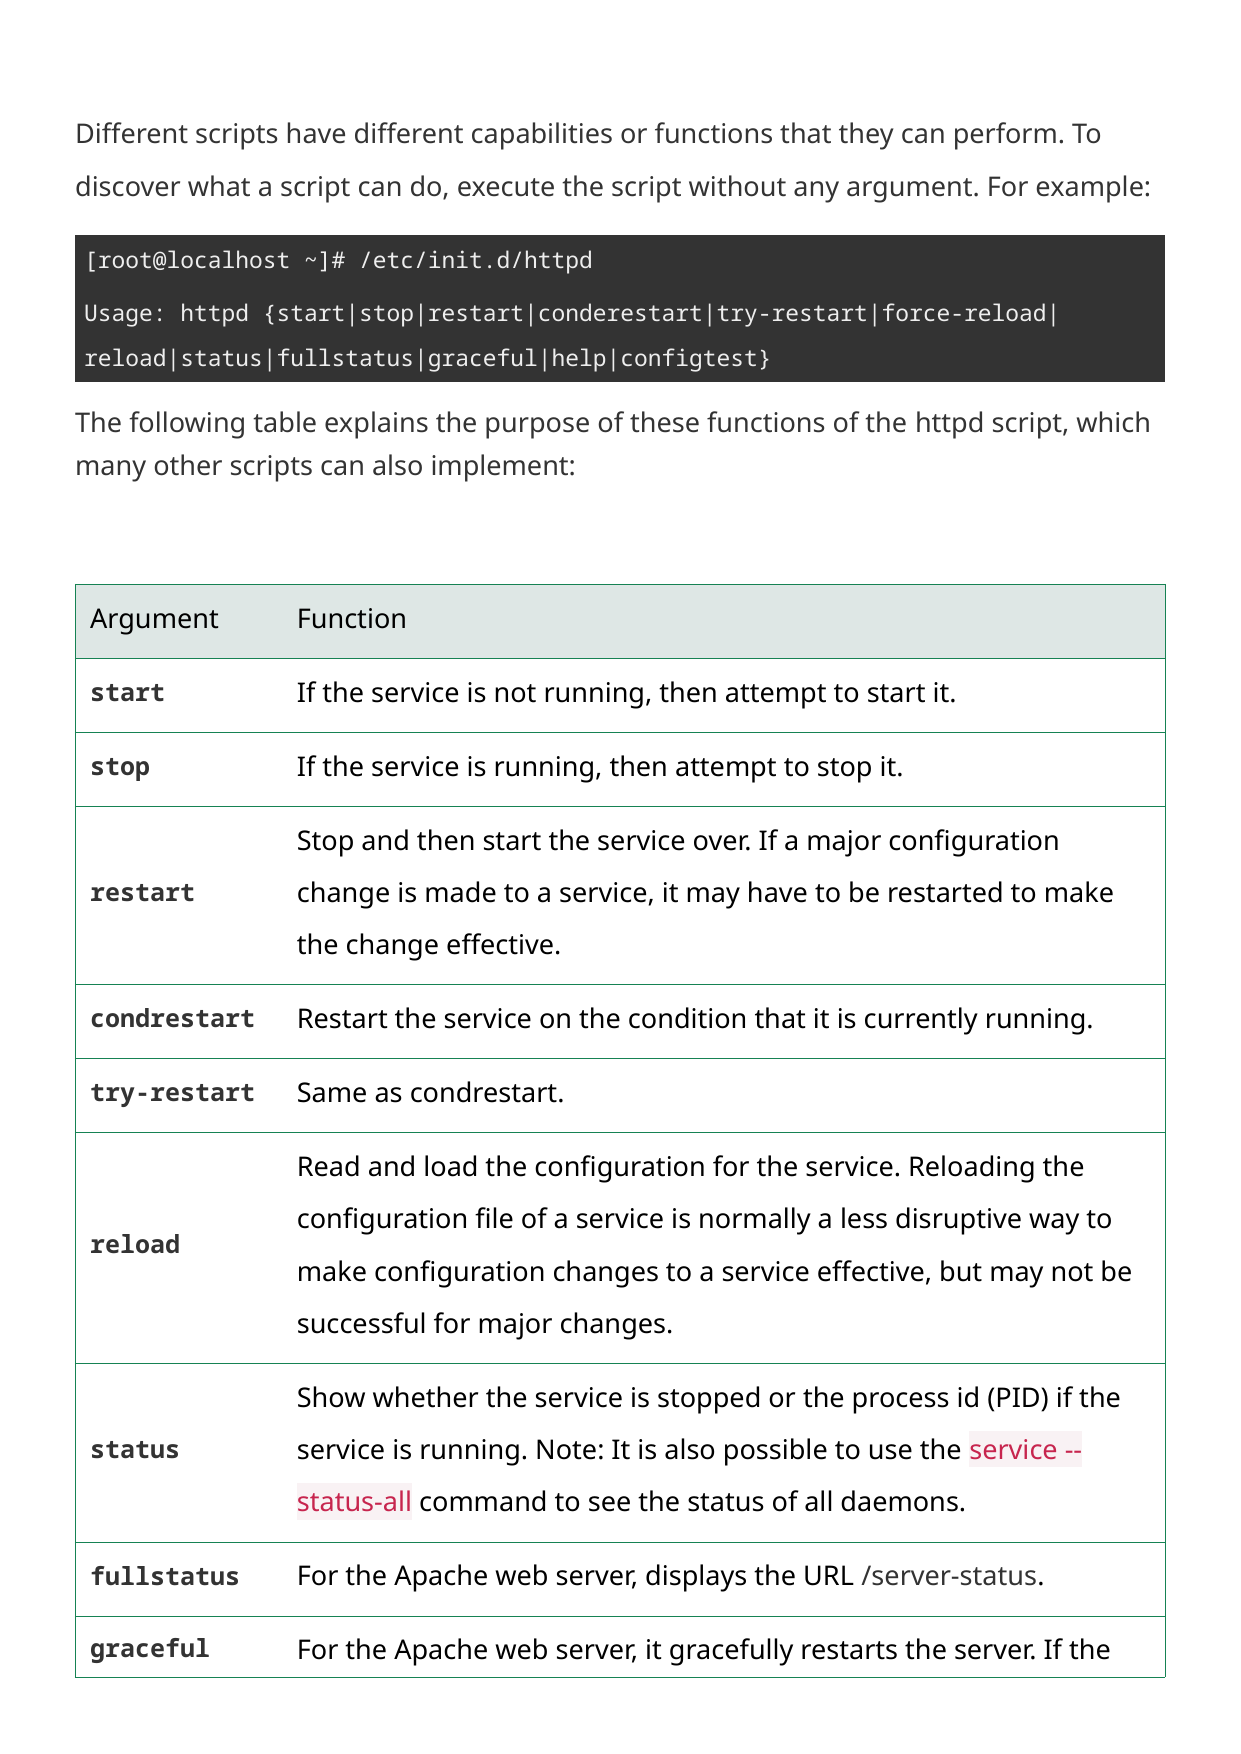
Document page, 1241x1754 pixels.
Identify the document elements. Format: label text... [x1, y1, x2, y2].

table_cell For the Apache web server, displays the URL /server-status. [282, 1543, 1165, 1616]
table_cell Same as condrestart. [282, 1059, 1165, 1132]
table_cell start [76, 659, 282, 732]
table_cell fullstatus [76, 1543, 282, 1616]
table_cell Show whether the service is stopped or the process id (PID) if the service is running. Note: It is also possible to use the service --status-all command to see the status of all daemons. [282, 1364, 1165, 1542]
table_cell reload [76, 1133, 282, 1363]
table_cell graceful [76, 1617, 282, 1677]
table_cell restart [76, 807, 282, 984]
table_header Function [282, 585, 1165, 658]
table_cell For the Apache web server, it gracefully restarts the server. If the [282, 1617, 1165, 1677]
text Usage: httpd {start|stop|restart|conderestart|try-restart|force-reload|reload|status|fullstatus|graceful|help|configtest} [75, 288, 1165, 382]
table_cell Read and load the configuration for the service. Reloading the configuration file of a service is normally a less disruptive way to make configuration changes to a service effective, but may not be successful for major changes. [282, 1133, 1165, 1363]
table_cell status [76, 1364, 282, 1542]
table_cell try-restart [76, 1059, 282, 1132]
table_cell Restart the service on the condition that it is currently running. [282, 985, 1165, 1058]
table_cell stop [76, 733, 282, 806]
table_cell condrestart [76, 985, 282, 1058]
table_cell If the service is not running, then attempt to start it. [282, 659, 1165, 732]
text The following table explains the purpose of these functions of the httpd script, which many other scripts can also implement: [75, 404, 1165, 483]
table_cell Stop and then start the service over. If a major configuration change is made to a service, it may have to be restarted to make the change effective. [282, 807, 1165, 984]
text [root@localhost ~]# /etc/init.d/httpd [75, 235, 1165, 275]
table_header Argument [76, 585, 282, 658]
table_cell If the service is running, then attempt to stop it. [282, 733, 1165, 806]
text Different scripts have different capabilities or functions that they can perform. To discover what a script can do, execute the script without any argument. For example: [75, 115, 1165, 204]
